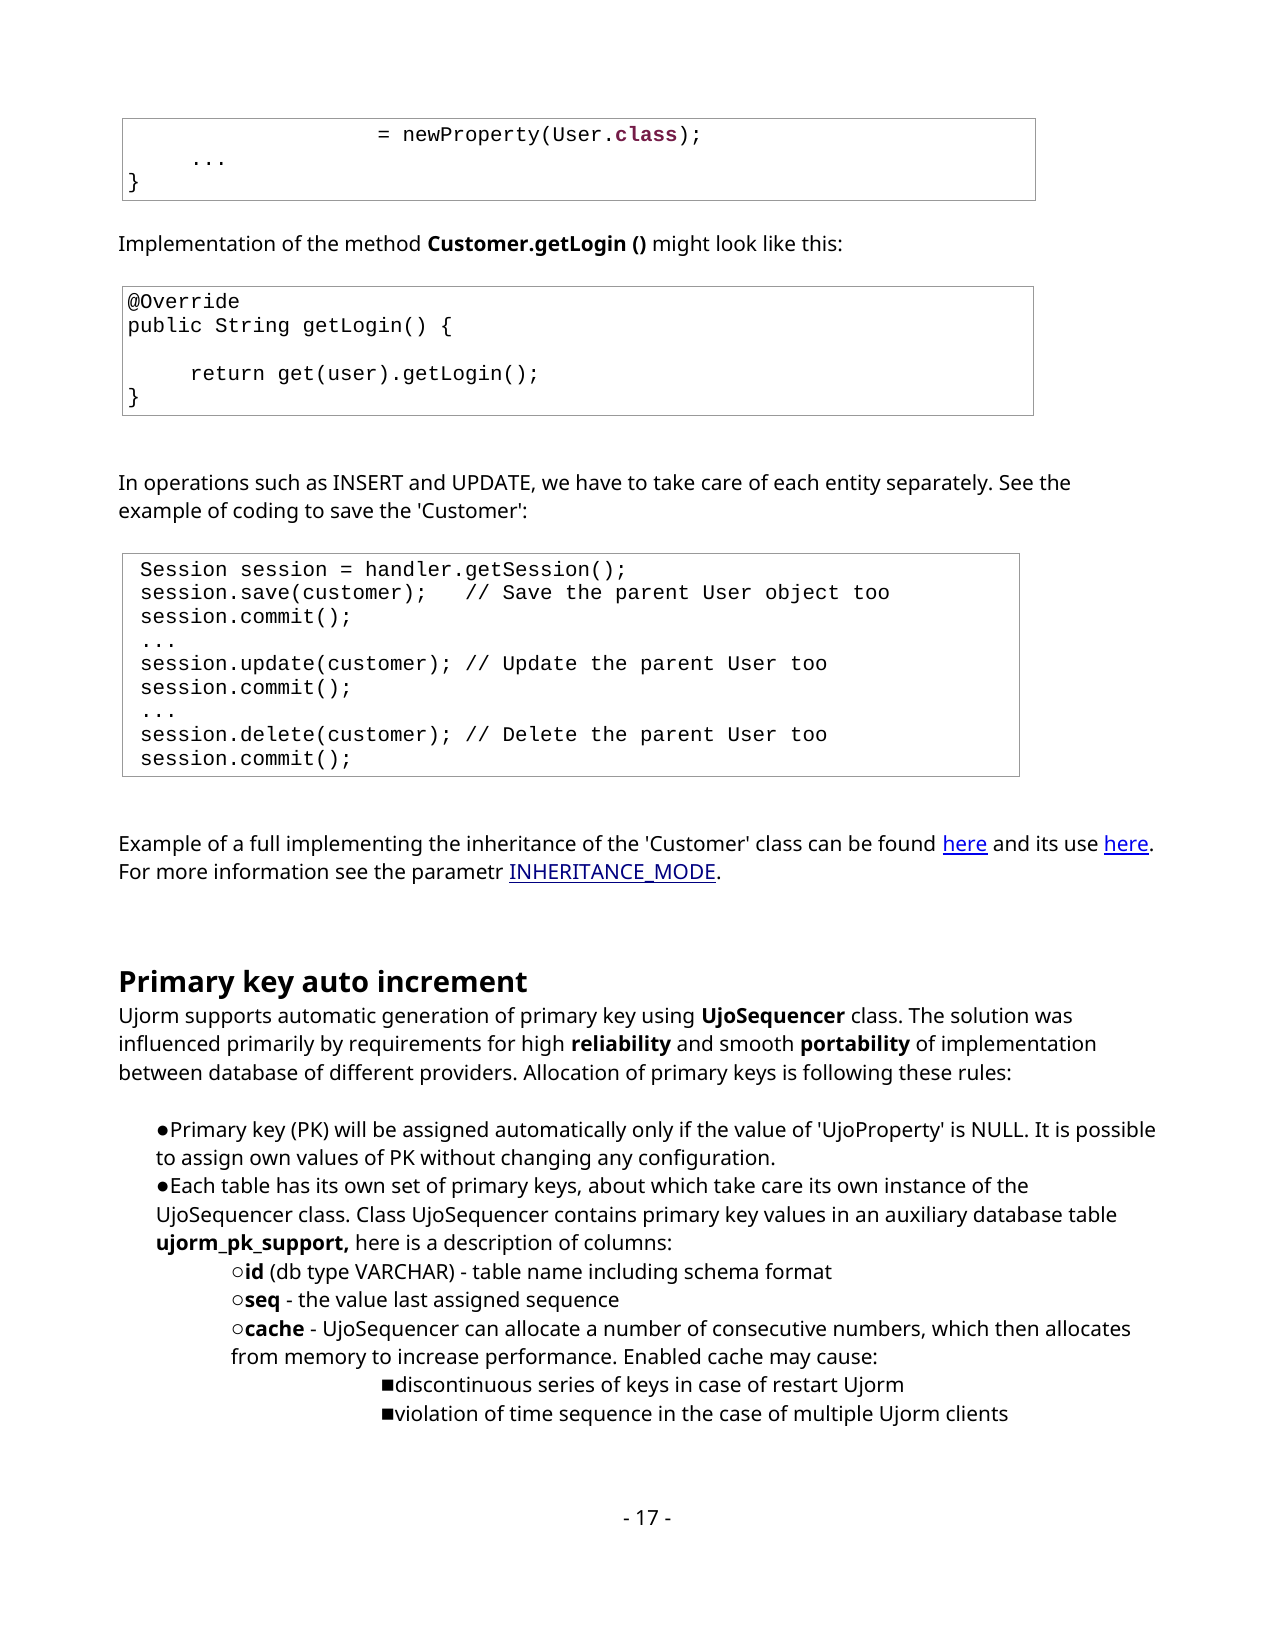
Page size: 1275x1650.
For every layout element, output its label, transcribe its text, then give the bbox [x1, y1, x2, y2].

list violation of time sequence in the case of multiple Ujorm clients [118, 1399, 1157, 1427]
list discontinuous series of keys in case of restart Ujorm [118, 1371, 1157, 1399]
list Primary key (PK) will be assigned automatically only if the value of 'UjoProperty' is NULL. It is possible to assign own values of PK without changing any configuration. [118, 1115, 1157, 1172]
table_header = newProperty(User.class); ... } [123, 119, 1035, 199]
text In operations such as INSERT and UPDATE, we have to take care of each entity separately. See the example of coding to save the 'Customer': [118, 468, 1157, 524]
text Ujorm supports automatic generation of primary key using UjoSequencer class. The solution was influenced primarily by requirements for high reliability and smooth portability of implementation between database of different providers. Allocation of primary keys is following these rules: [118, 1001, 1157, 1086]
list seq - the value last assigned sequence [118, 1285, 1157, 1314]
list cache - UjoSequencer can allocate a number of consecutive numbers, which then allocates from memory to increase performance. Enabled cache may cause: [118, 1314, 1157, 1371]
subtitle Primary key auto increment [118, 961, 1157, 1001]
list id (db type VARCHAR) - table name including schema format [118, 1257, 1157, 1285]
text Example of a full implementing the inheritance of the 'Customer' class can be found here and its use here. For more information see the parametr INHERITANCE_MODE. [118, 829, 1157, 886]
table_header Session session = handler.getSession(); session.save(customer); // Save the parent User object too session.commit(); ... session.update(customer); // Update the parent User too session.commit(); ... session.delete(customer); // Delete the parent User too session.commit(); [123, 554, 1019, 776]
text Implementation of the method Customer.getLogin () might look like this: [118, 229, 1157, 257]
table_header @Override public String getLogin() { return get(user).getLogin(); } [123, 287, 1033, 414]
list Each table has its own set of primary keys, about which take care its own instance of the UjoSequencer class. Class UjoSequencer contains primary key values in an auxiliary database table ujorm_pk_support, here is a description of columns: [118, 1172, 1157, 1257]
